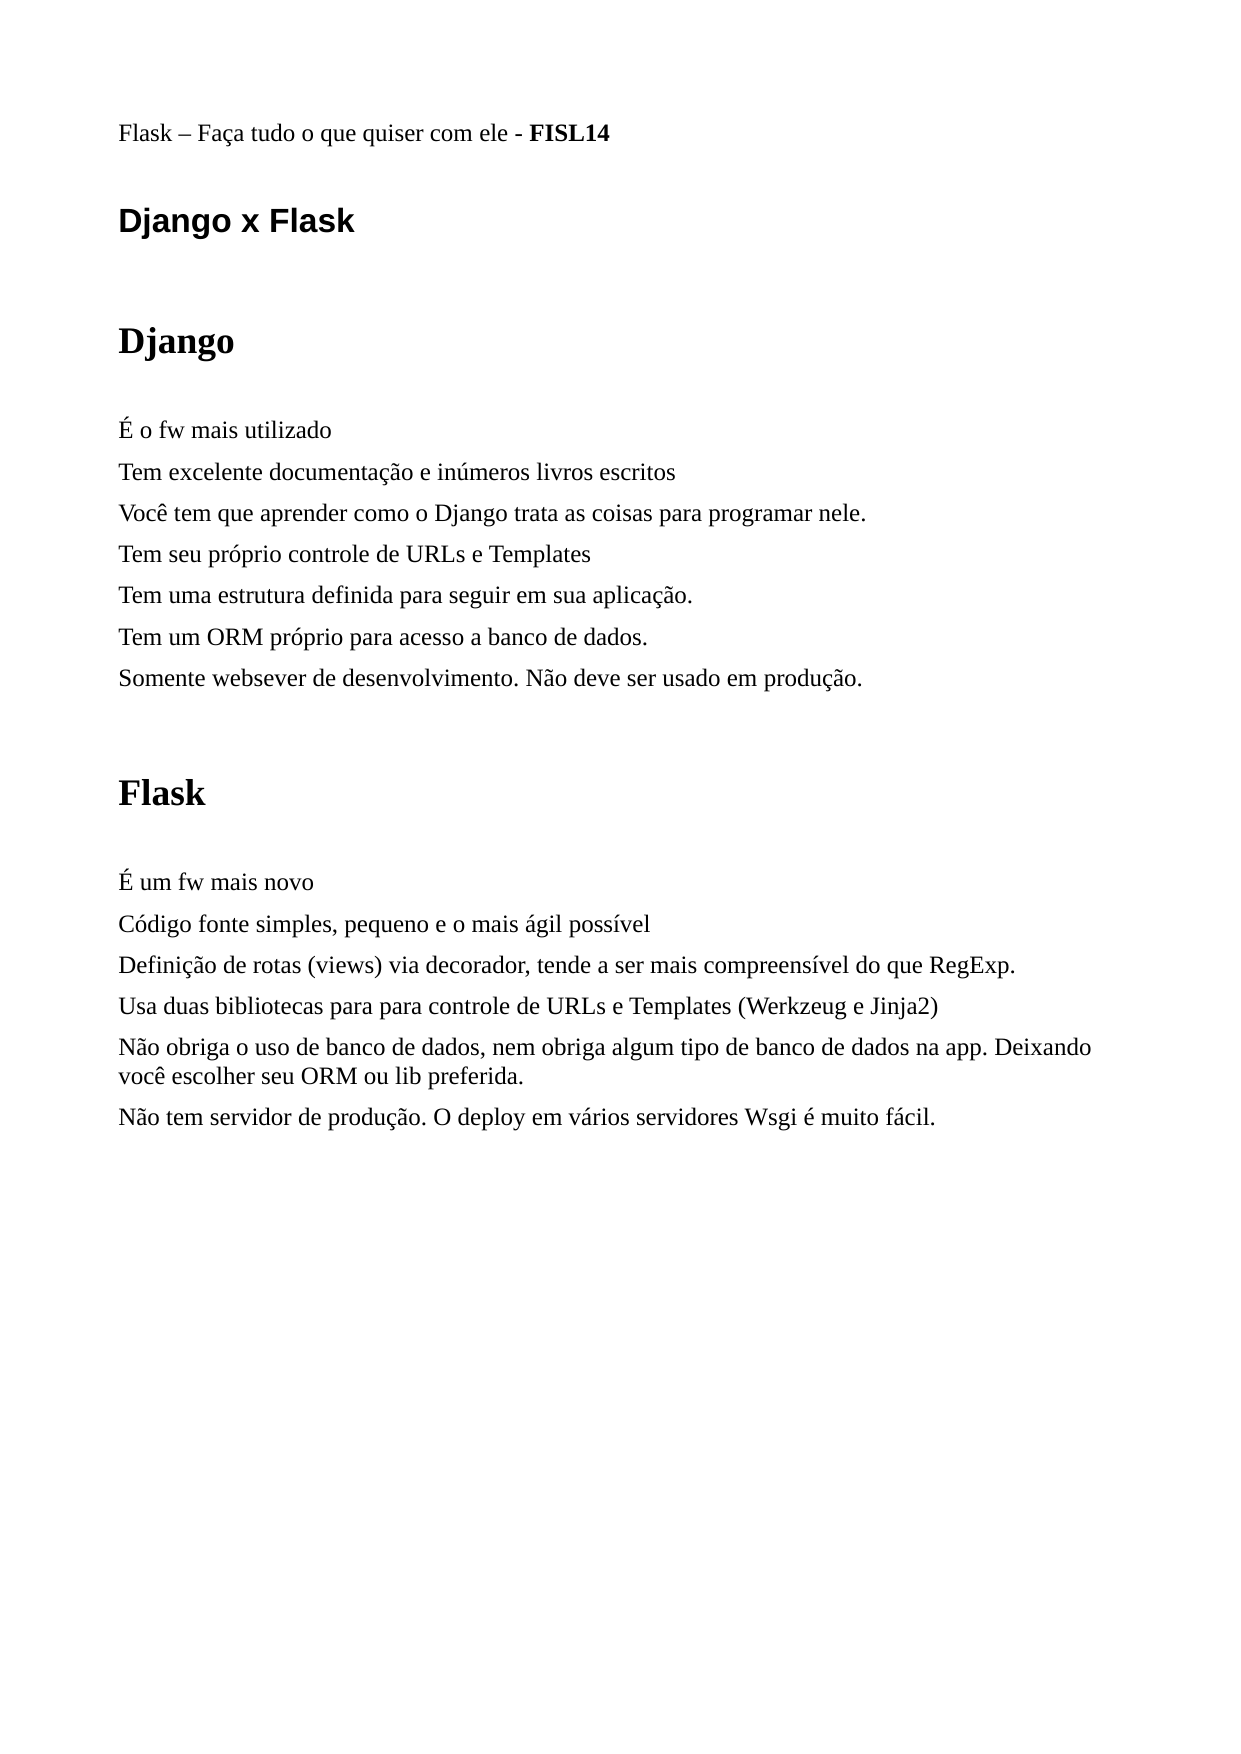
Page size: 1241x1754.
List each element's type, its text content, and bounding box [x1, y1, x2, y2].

text Código fonte simples, pequeno e o mais ágil possível [118, 909, 1122, 937]
text É o fw mais utilizado [118, 416, 1122, 444]
text Usa duas bibliotecas para para controle de URLs e Templates (Werkzeug e Jinja2) [118, 991, 1122, 1020]
text Tem seu próprio controle de URLs e Templates [118, 539, 1122, 568]
text Somente websever de desenvolvimento. Não deve ser usado em produção. [118, 663, 1122, 692]
text Não tem servidor de produção. O deploy em vários servidores Wsgi é muito fácil. [118, 1102, 1122, 1131]
subtitle Django x Flask [118, 201, 1122, 240]
text Você tem que aprender como o Django trata as coisas para programar nele. [118, 498, 1122, 527]
text Tem um ORM próprio para acesso a banco de dados. [118, 622, 1122, 651]
subtitle Flask [118, 771, 1122, 814]
subtitle Django [118, 319, 1122, 362]
text Definição de rotas (views) via decorador, tende a ser mais compreensível do que RegExp. [118, 950, 1122, 979]
text Tem uma estrutura definida para seguir em sua aplicação. [118, 581, 1122, 609]
text Não obriga o uso de banco de dados, nem obriga algum tipo de banco de dados na app. Deixando você escolher seu ORM ou lib preferida. [118, 1032, 1122, 1090]
text É um fw mais novo [118, 867, 1122, 896]
text Tem excelente documentação e inúmeros livros escritos [118, 457, 1122, 486]
